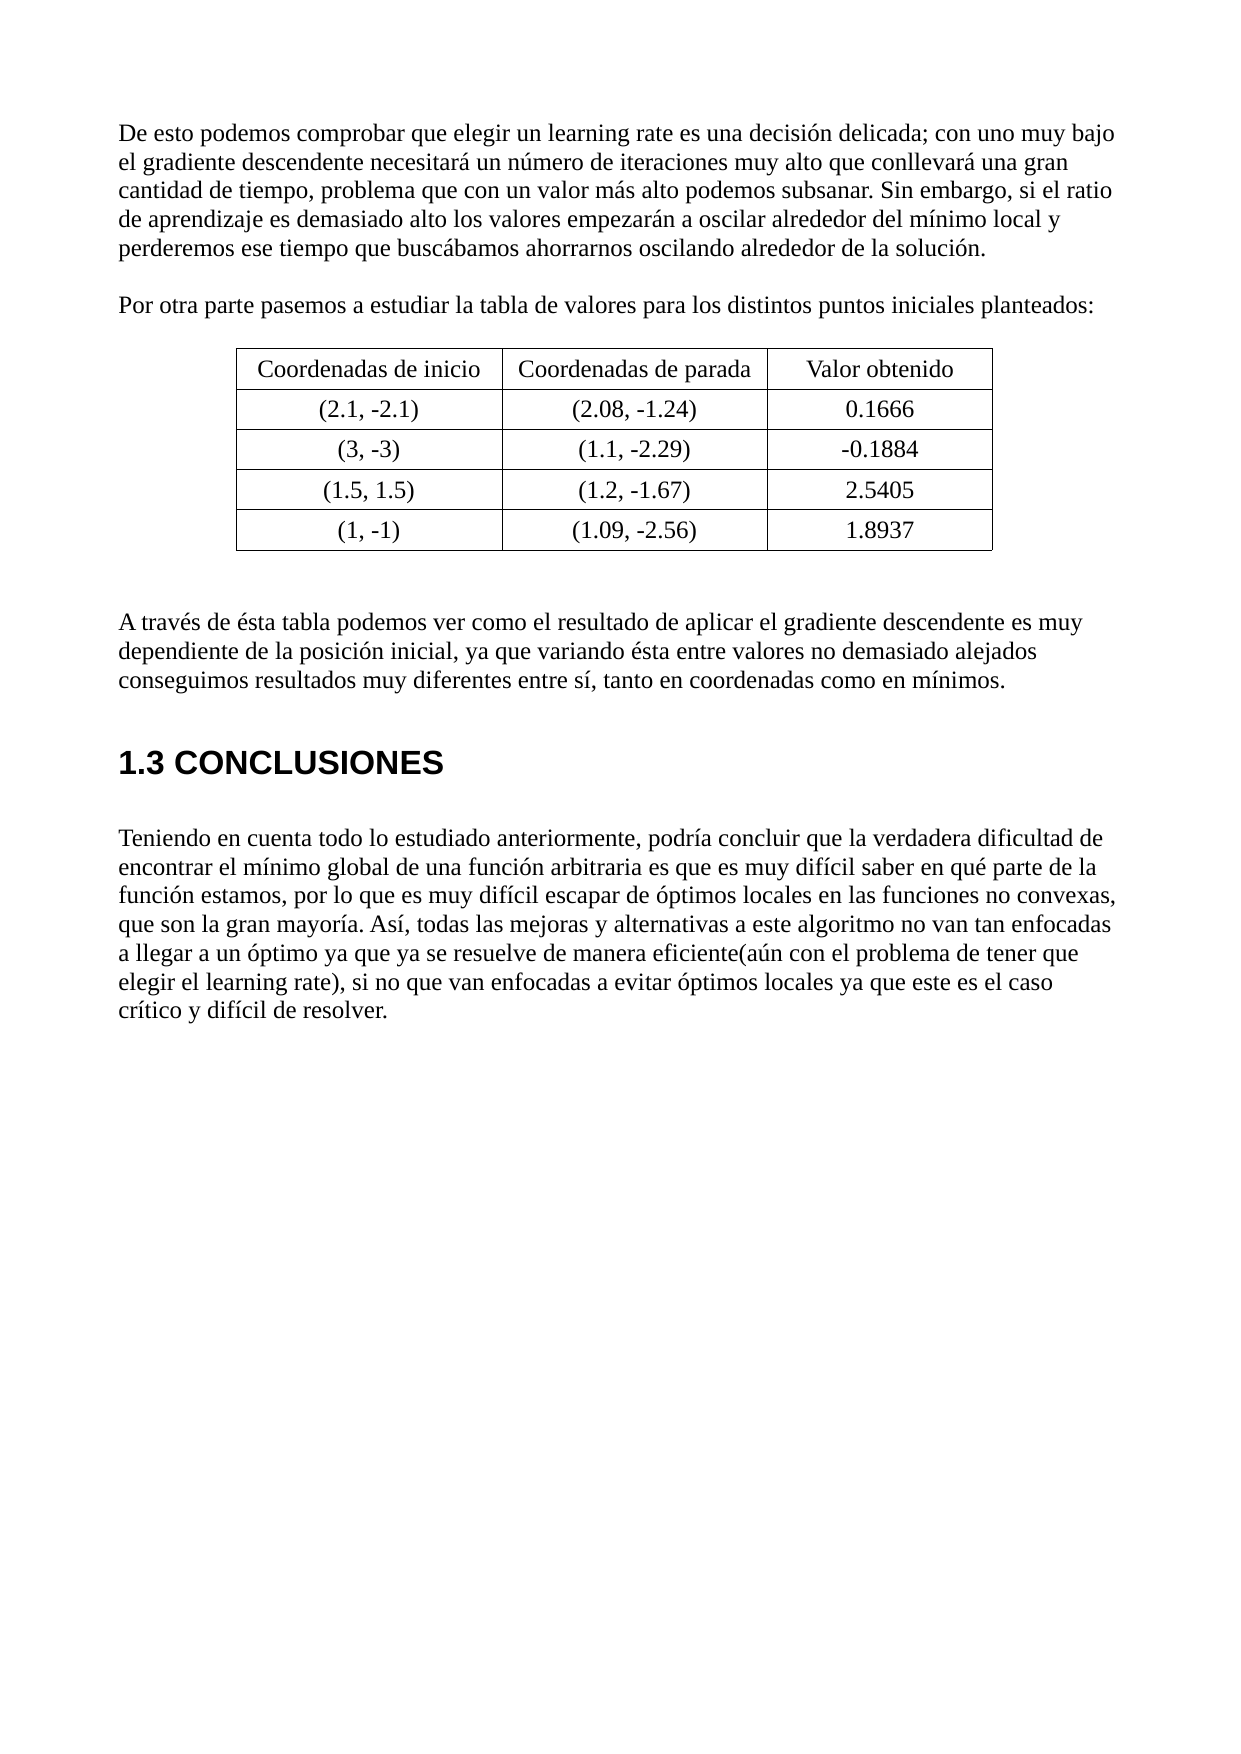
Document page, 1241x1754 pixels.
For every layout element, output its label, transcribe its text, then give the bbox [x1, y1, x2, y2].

table_cell (1.2, -1.67) [503, 470, 767, 509]
table_cell (1.1, -2.29) [503, 430, 767, 469]
table_cell (3, -3) [237, 430, 502, 469]
table_cell 0.1666 [768, 390, 992, 429]
table_cell 1.8937 [768, 510, 992, 550]
text De esto podemos comprobar que elegir un learning rate es una decisión delicada; con uno muy bajo el gradiente descendente necesitará un número de iteraciones muy alto que conllevará una gran cantidad de tiempo, problema que con un valor más alto podemos subsanar. Sin embargo, si el ratio de aprendizaje es demasiado alto los valores empezarán a oscilar alrededor del mínimo local y perderemos ese tiempo que buscábamos ahorrarnos oscilando alrededor de la solución. [118, 118, 1122, 262]
table_header Coordenadas de parada [503, 349, 767, 388]
text Teniendo en cuenta todo lo estudiado anteriormente, podría concluir que la verdadera dificultad de encontrar el mínimo global de una función arbitraria es que es muy difícil saber en qué parte de la función estamos, por lo que es muy difícil escapar de óptimos locales en las funciones no convexas, que son la gran mayoría. Así, todas las mejoras y alternativas a este algoritmo no van tan enfocadas a llegar a un óptimo ya que ya se resuelve de manera eficiente(aún con el problema de tener que elegir el learning rate), si no que van enfocadas a evitar óptimos locales ya que este es el caso crítico y difícil de resolver. [118, 823, 1122, 1024]
table_cell (1, -1) [237, 510, 502, 550]
text A través de ésta tabla podemos ver como el resultado de aplicar el gradiente descendente es muy dependiente de la posición inicial, ya que variando ésta entre valores no demasiado alejados conseguimos resultados muy diferentes entre sí, tanto en coordenadas como en mínimos. [118, 607, 1122, 693]
subtitle 1.3 CONCLUSIONES [118, 743, 1122, 782]
table_cell 2.5405 [768, 470, 992, 509]
table_cell -0.1884 [768, 430, 992, 469]
table_cell (1.5, 1.5) [237, 470, 502, 509]
table_header Coordenadas de inicio [237, 349, 502, 388]
table_cell (2.08, -1.24) [503, 390, 767, 429]
table_header Valor obtenido [768, 349, 992, 388]
table_cell (2.1, -2.1) [237, 390, 502, 429]
table_cell (1.09, -2.56) [503, 510, 767, 550]
text Por otra parte pasemos a estudiar la tabla de valores para los distintos puntos iniciales planteados: [118, 291, 1122, 319]
